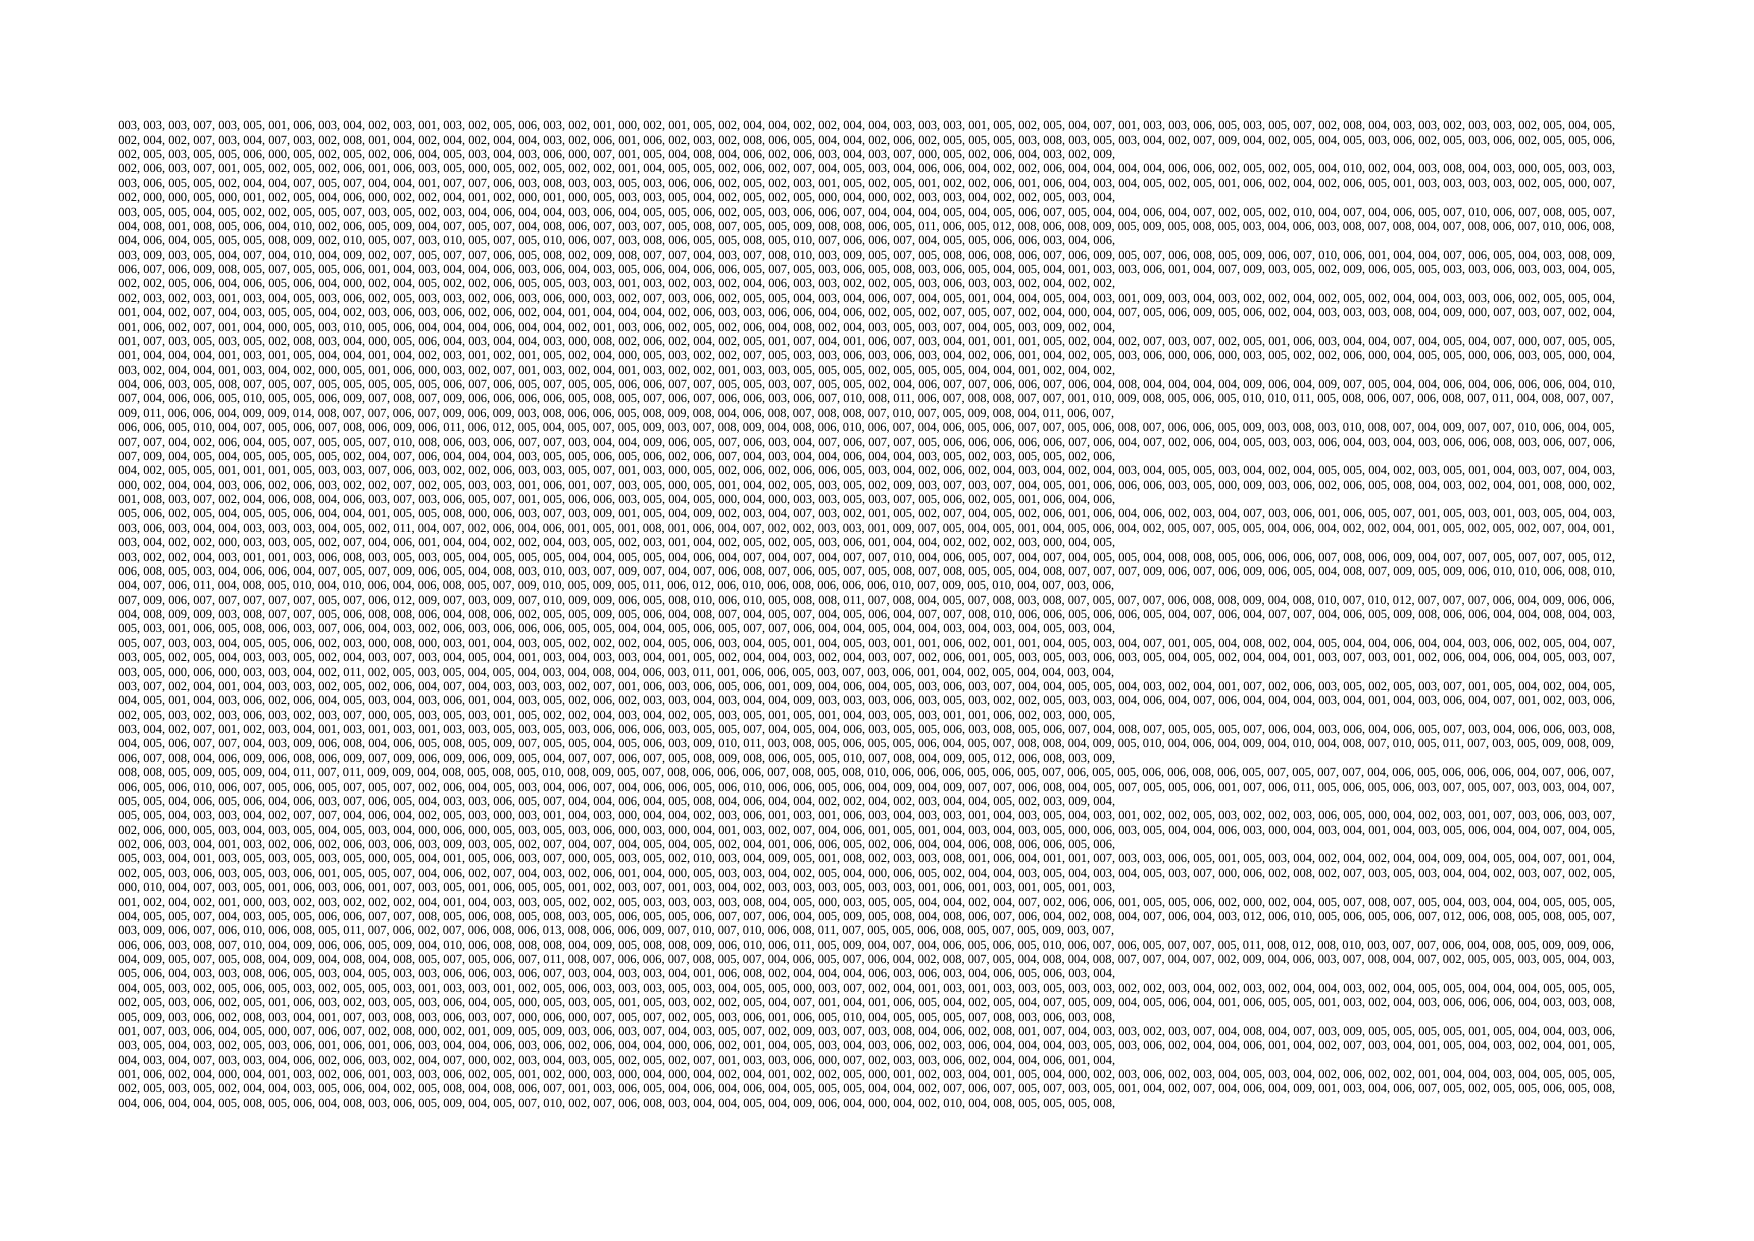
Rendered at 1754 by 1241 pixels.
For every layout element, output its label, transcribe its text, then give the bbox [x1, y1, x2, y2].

text 003, 002, 002, 004, 003, 001, 001, 003, 006, 008, 003, 005, 003, 005, 004, 005, 005, 005, 004, 004, 005, 005, 004, 006, 004, 007, 004, 007, 004, 007, 007, 010, 004, 006, 005, 007, 004, 007, 004, 005, 005, 004, 008, 008, 005, 006, 006, 006, 007, 008, 006, 009, 004, 007, 007, 005, 007, 007, 005, 012, 006, 008, 005, 003, 004, 006, 006, 004, 007, 005, 007, 009, 006, 005, 004, 008, 003, 010, 003, 007, 009, 007, 004, 007, 006, 008, 007, 006, 005, 007, 005, 008, 007, 008, 005, 005, 004, 008, 007, 007, 007, 009, 006, 007, 006, 009, 006, 005, 004, 008, 007, 009, 005, 009, 006, 010, 010, 006, 008, 010, 004, 007, 006, 011, 004, 008, 005, 010, 004, 010, 006, 004, 006, 008, 005, 007, 009, 010, 005, 009, 005, 011, 006, 012, 006, 010, 006, 008, 006, 006, 006, 010, 007, 009, 005, 010, 004, 007, 003, 006, [118, 549, 1635, 592]
text 001, 007, 003, 006, 004, 005, 000, 007, 006, 007, 002, 008, 000, 002, 001, 009, 005, 009, 003, 006, 003, 007, 004, 003, 005, 007, 002, 009, 003, 007, 003, 008, 004, 006, 002, 008, 001, 007, 004, 003, 003, 002, 003, 007, 004, 008, 004, 007, 003, 009, 005, 005, 005, 005, 001, 005, 004, 004, 003, 006, 003, 005, 004, 003, 002, 005, 003, 006, 001, 006, 001, 006, 003, 004, 004, 006, 003, 006, 002, 006, 004, 004, 000, 006, 002, 001, 004, 005, 003, 004, 003, 006, 002, 003, 006, 004, 004, 004, 003, 005, 003, 006, 002, 004, 004, 006, 001, 004, 002, 007, 003, 004, 001, 005, 004, 003, 002, 004, 001, 005, 004, 003, 004, 007, 003, 003, 004, 006, 002, 006, 003, 002, 004, 007, 000, 002, 003, 004, 003, 005, 002, 005, 002, 007, 001, 003, 003, 006, 000, 007, 002, 003, 003, 006, 002, 004, 004, 006, 001, 004, [118, 1024, 1635, 1067]
text 006, 006, 005, 010, 004, 007, 005, 006, 007, 008, 006, 009, 006, 011, 006, 012, 005, 004, 005, 007, 005, 009, 003, 007, 008, 009, 004, 008, 006, 010, 006, 007, 004, 006, 005, 006, 007, 007, 005, 006, 008, 007, 006, 006, 005, 009, 003, 008, 003, 010, 008, 007, 004, 009, 007, 007, 010, 006, 004, 005, 007, 007, 004, 002, 006, 004, 005, 007, 005, 005, 007, 010, 008, 006, 003, 006, 007, 007, 003, 004, 004, 009, 006, 005, 007, 006, 003, 004, 007, 006, 007, 007, 005, 006, 006, 006, 006, 006, 007, 006, 004, 007, 002, 006, 004, 005, 003, 003, 006, 004, 003, 004, 003, 006, 006, 008, 003, 006, 007, 006, 007, 009, 004, 005, 004, 005, 005, 005, 005, 002, 004, 007, 006, 004, 004, 004, 003, 005, 005, 006, 005, 006, 002, 006, 007, 004, 003, 004, 004, 006, 004, 004, 003, 005, 002, 003, 005, 005, 002, 006, [118, 420, 1635, 463]
text 004, 006, 003, 005, 008, 007, 005, 007, 005, 005, 005, 005, 005, 006, 007, 006, 005, 007, 005, 005, 006, 006, 007, 007, 005, 005, 003, 007, 005, 005, 002, 004, 006, 007, 007, 006, 006, 007, 006, 004, 008, 004, 004, 004, 004, 009, 006, 004, 009, 007, 005, 004, 004, 006, 004, 006, 006, 006, 004, 010, 007, 004, 006, 006, 005, 010, 005, 005, 006, 009, 007, 008, 007, 009, 006, 006, 006, 006, 005, 008, 005, 007, 006, 007, 006, 006, 003, 006, 007, 010, 008, 011, 006, 007, 008, 008, 007, 007, 001, 010, 009, 008, 005, 006, 005, 010, 010, 011, 005, 008, 006, 007, 006, 008, 007, 011, 004, 008, 007, 007, 009, 011, 006, 006, 004, 009, 009, 014, 008, 007, 007, 006, 007, 009, 006, 009, 003, 008, 006, 006, 005, 008, 009, 008, 004, 006, 008, 007, 008, 008, 007, 010, 007, 005, 009, 008, 004, 011, 006, 007, [118, 377, 1635, 420]
text 005, 006, 002, 005, 004, 005, 005, 006, 004, 004, 001, 005, 005, 008, 000, 006, 003, 007, 003, 009, 001, 005, 004, 009, 002, 003, 004, 007, 003, 002, 001, 005, 002, 007, 004, 005, 002, 006, 001, 006, 004, 006, 002, 003, 004, 007, 003, 006, 001, 006, 005, 007, 001, 005, 003, 001, 003, 005, 004, 003, 003, 006, 003, 004, 004, 003, 003, 003, 004, 005, 002, 011, 004, 007, 002, 006, 004, 006, 001, 005, 001, 008, 001, 006, 004, 007, 002, 002, 003, 003, 001, 009, 007, 005, 004, 005, 001, 004, 005, 006, 004, 002, 005, 007, 005, 005, 004, 006, 004, 002, 002, 004, 001, 005, 002, 005, 002, 007, 004, 001, 003, 004, 002, 002, 000, 003, 003, 005, 002, 007, 004, 006, 001, 004, 004, 002, 002, 004, 003, 005, 002, 003, 001, 004, 002, 005, 002, 005, 003, 006, 001, 004, 004, 002, 002, 002, 003, 000, 004, 005, [118, 506, 1635, 549]
text 001, 007, 003, 005, 003, 005, 002, 008, 003, 004, 000, 005, 006, 004, 003, 004, 004, 003, 000, 008, 002, 006, 002, 004, 002, 005, 001, 007, 004, 001, 006, 007, 003, 004, 001, 001, 001, 005, 002, 004, 002, 007, 003, 007, 002, 005, 001, 006, 003, 004, 004, 007, 004, 005, 004, 007, 000, 007, 005, 005, 001, 004, 004, 004, 001, 003, 001, 005, 004, 004, 001, 004, 002, 003, 001, 002, 001, 005, 002, 004, 000, 005, 003, 002, 002, 007, 005, 003, 003, 006, 003, 006, 003, 004, 002, 006, 001, 004, 002, 005, 003, 006, 000, 006, 000, 003, 005, 002, 002, 006, 000, 004, 005, 005, 000, 006, 003, 005, 000, 004, 003, 002, 004, 004, 001, 003, 004, 002, 000, 005, 001, 006, 000, 003, 002, 007, 001, 003, 002, 004, 001, 003, 002, 002, 001, 003, 003, 005, 005, 005, 002, 005, 005, 005, 004, 004, 001, 002, 004, 002, [118, 334, 1635, 377]
text 003, 003, 003, 007, 003, 005, 001, 006, 003, 004, 002, 003, 001, 003, 002, 005, 006, 003, 002, 001, 000, 002, 001, 005, 002, 004, 004, 002, 002, 004, 004, 003, 003, 003, 001, 005, 002, 005, 004, 007, 001, 003, 003, 006, 005, 003, 005, 007, 002, 008, 004, 003, 003, 002, 003, 003, 002, 005, 004, 005, 002, 004, 002, 007, 003, 004, 007, 003, 002, 008, 001, 004, 002, 004, 002, 004, 004, 003, 002, 006, 001, 006, 002, 003, 002, 008, 006, 005, 004, 004, 002, 006, 002, 005, 005, 005, 003, 008, 003, 005, 003, 004, 002, 007, 009, 004, 002, 005, 004, 005, 003, 006, 002, 005, 003, 006, 002, 005, 005, 006, 002, 005, 003, 005, 005, 006, 000, 005, 002, 005, 002, 006, 004, 005, 003, 004, 003, 006, 000, 007, 001, 005, 004, 008, 004, 006, 002, 006, 003, 004, 003, 007, 000, 005, 002, 006, 004, 003, 002, 009, [118, 118, 1635, 161]
text 005, 003, 004, 001, 003, 005, 003, 005, 003, 005, 000, 005, 004, 001, 005, 006, 003, 007, 000, 005, 003, 005, 002, 010, 003, 004, 009, 005, 001, 008, 002, 003, 003, 008, 001, 006, 004, 001, 001, 007, 003, 003, 006, 005, 001, 005, 003, 004, 002, 004, 002, 004, 004, 009, 004, 005, 004, 007, 001, 004, 002, 005, 003, 006, 003, 005, 003, 006, 001, 005, 005, 007, 004, 006, 002, 007, 004, 003, 002, 006, 001, 004, 000, 005, 003, 003, 004, 002, 005, 004, 000, 006, 005, 002, 004, 004, 003, 005, 004, 003, 004, 005, 003, 007, 000, 006, 002, 008, 002, 007, 003, 005, 003, 004, 004, 002, 003, 007, 002, 005, 000, 010, 004, 007, 003, 005, 001, 006, 003, 006, 001, 007, 003, 005, 001, 006, 005, 005, 001, 002, 003, 007, 001, 003, 004, 002, 003, 003, 003, 005, 003, 003, 001, 006, 001, 003, 001, 005, 001, 003, [118, 851, 1635, 894]
text 002, 006, 003, 007, 001, 005, 002, 005, 002, 006, 001, 006, 003, 005, 000, 005, 002, 005, 002, 002, 001, 004, 005, 005, 002, 006, 002, 007, 004, 005, 003, 004, 006, 006, 004, 002, 002, 006, 004, 004, 004, 004, 006, 006, 002, 005, 002, 005, 004, 010, 002, 004, 003, 008, 004, 003, 000, 005, 003, 003, 003, 006, 005, 005, 002, 004, 004, 007, 005, 007, 004, 004, 001, 007, 007, 006, 003, 008, 003, 003, 005, 003, 006, 006, 002, 005, 002, 003, 001, 005, 002, 005, 001, 002, 002, 006, 001, 006, 004, 003, 004, 005, 002, 005, 001, 006, 002, 004, 002, 006, 005, 001, 003, 003, 003, 003, 002, 005, 000, 007, 002, 000, 000, 005, 000, 001, 002, 005, 004, 006, 000, 002, 002, 004, 001, 002, 000, 001, 000, 005, 003, 003, 005, 004, 002, 005, 002, 005, 000, 004, 000, 002, 003, 003, 004, 002, 002, 005, 003, 004, [118, 161, 1635, 204]
text 003, 009, 003, 005, 004, 007, 004, 010, 004, 009, 002, 007, 005, 007, 007, 006, 005, 008, 002, 009, 008, 007, 007, 004, 003, 007, 008, 010, 003, 009, 005, 007, 005, 008, 006, 008, 006, 007, 006, 009, 005, 007, 006, 008, 005, 009, 006, 007, 010, 006, 001, 004, 004, 007, 006, 005, 004, 003, 008, 009, 006, 007, 006, 009, 008, 005, 007, 005, 005, 006, 001, 004, 003, 004, 004, 006, 003, 006, 004, 003, 005, 006, 004, 006, 006, 005, 007, 005, 003, 006, 005, 008, 003, 006, 005, 004, 005, 004, 001, 003, 003, 006, 001, 004, 007, 009, 003, 005, 002, 009, 006, 005, 005, 003, 003, 006, 003, 003, 004, 005, 002, 002, 005, 006, 004, 006, 005, 006, 004, 000, 002, 004, 005, 002, 002, 006, 005, 005, 003, 003, 001, 003, 002, 003, 002, 004, 006, 003, 003, 002, 002, 005, 003, 006, 003, 003, 002, 004, 002, 002, [118, 247, 1635, 291]
text 002, 003, 002, 003, 001, 003, 004, 005, 003, 006, 002, 005, 003, 003, 002, 006, 003, 006, 000, 003, 002, 007, 003, 006, 002, 005, 005, 004, 003, 004, 006, 007, 004, 005, 001, 004, 004, 005, 004, 003, 001, 009, 003, 004, 003, 002, 002, 004, 002, 005, 002, 004, 004, 003, 003, 006, 002, 005, 005, 004, 001, 004, 002, 007, 004, 003, 005, 005, 004, 002, 003, 006, 003, 006, 002, 006, 002, 004, 001, 004, 004, 004, 002, 006, 003, 003, 006, 006, 004, 006, 002, 005, 002, 007, 005, 007, 002, 004, 000, 004, 007, 005, 006, 009, 005, 006, 002, 004, 003, 003, 003, 008, 004, 009, 000, 007, 003, 007, 002, 004, 001, 006, 002, 007, 001, 004, 000, 005, 003, 010, 005, 006, 004, 004, 004, 006, 004, 004, 002, 001, 003, 006, 002, 005, 002, 006, 004, 008, 002, 004, 003, 005, 003, 007, 004, 005, 003, 009, 002, 004, [118, 291, 1635, 334]
text 003, 004, 002, 007, 001, 002, 003, 004, 001, 003, 001, 003, 001, 003, 003, 005, 003, 005, 003, 006, 006, 006, 003, 005, 005, 007, 004, 005, 004, 006, 003, 005, 005, 006, 003, 008, 005, 006, 007, 004, 008, 007, 005, 005, 005, 007, 006, 004, 003, 006, 004, 006, 005, 007, 003, 004, 006, 006, 003, 008, 004, 005, 006, 007, 007, 004, 003, 009, 006, 008, 004, 006, 005, 008, 005, 009, 007, 005, 005, 004, 005, 006, 003, 009, 010, 011, 003, 008, 005, 006, 005, 005, 006, 004, 005, 007, 008, 008, 004, 009, 005, 010, 004, 006, 004, 009, 004, 010, 004, 008, 007, 010, 005, 011, 007, 003, 005, 009, 008, 009, 006, 007, 008, 004, 006, 009, 006, 008, 006, 009, 007, 009, 006, 009, 006, 009, 005, 004, 007, 007, 006, 007, 005, 008, 009, 008, 006, 005, 005, 010, 007, 008, 004, 009, 005, 012, 006, 008, 003, 009, [118, 722, 1635, 765]
text 001, 006, 002, 004, 000, 004, 001, 003, 002, 006, 001, 003, 003, 006, 002, 005, 001, 002, 000, 003, 000, 004, 000, 004, 002, 004, 001, 002, 002, 005, 000, 001, 002, 003, 004, 001, 005, 004, 000, 002, 003, 006, 002, 003, 004, 005, 003, 004, 002, 006, 002, 002, 001, 004, 004, 003, 004, 005, 005, 005, 002, 005, 003, 005, 002, 004, 004, 003, 005, 006, 004, 002, 005, 008, 004, 008, 006, 007, 001, 003, 006, 005, 004, 006, 004, 006, 004, 005, 005, 005, 004, 004, 002, 007, 006, 007, 005, 007, 003, 005, 001, 004, 002, 007, 004, 006, 004, 009, 001, 003, 004, 006, 007, 005, 002, 005, 005, 006, 005, 008, 004, 006, 004, 004, 005, 008, 005, 006, 004, 008, 003, 006, 005, 009, 004, 005, 007, 010, 002, 007, 006, 008, 003, 004, 004, 005, 004, 009, 006, 004, 000, 004, 002, 010, 004, 008, 005, 005, 005, 008, [118, 1067, 1635, 1110]
text 007, 009, 006, 007, 007, 007, 007, 007, 005, 007, 006, 012, 009, 007, 003, 009, 007, 010, 009, 009, 006, 005, 008, 010, 006, 010, 005, 008, 008, 011, 007, 008, 004, 005, 007, 008, 003, 008, 007, 005, 007, 007, 006, 008, 008, 009, 004, 008, 010, 007, 010, 012, 007, 007, 007, 006, 004, 009, 006, 006, 004, 008, 009, 009, 003, 008, 007, 007, 005, 006, 008, 008, 006, 004, 008, 006, 002, 005, 005, 009, 005, 006, 004, 008, 007, 004, 005, 007, 004, 005, 006, 004, 007, 007, 008, 010, 006, 006, 005, 006, 006, 005, 004, 007, 006, 004, 007, 007, 004, 006, 005, 009, 008, 006, 006, 004, 004, 008, 004, 003, 005, 003, 001, 006, 005, 008, 006, 003, 007, 006, 004, 003, 002, 006, 003, 006, 006, 006, 005, 005, 004, 004, 005, 006, 005, 007, 007, 006, 004, 004, 005, 004, 004, 003, 004, 003, 004, 005, 003, 004, [118, 592, 1635, 636]
text 004, 005, 003, 002, 005, 006, 005, 003, 002, 005, 005, 003, 001, 003, 003, 001, 002, 005, 006, 003, 003, 003, 005, 003, 004, 005, 005, 000, 003, 007, 002, 004, 001, 003, 001, 003, 003, 005, 003, 003, 002, 002, 003, 004, 002, 003, 002, 004, 004, 003, 002, 004, 005, 005, 004, 004, 004, 005, 005, 005, 002, 005, 003, 006, 002, 005, 001, 006, 003, 002, 003, 005, 003, 006, 004, 005, 000, 005, 003, 005, 001, 005, 003, 002, 002, 005, 004, 007, 001, 004, 001, 006, 005, 004, 002, 005, 004, 007, 005, 009, 004, 005, 006, 004, 001, 006, 005, 005, 001, 003, 002, 004, 003, 006, 006, 006, 004, 003, 003, 008, 005, 009, 003, 006, 002, 008, 003, 004, 001, 007, 003, 008, 003, 006, 003, 007, 000, 006, 000, 007, 005, 007, 002, 005, 003, 006, 001, 006, 005, 010, 004, 005, 005, 005, 007, 008, 003, 006, 003, 008, [118, 981, 1635, 1024]
text 008, 008, 005, 009, 005, 009, 004, 011, 007, 011, 009, 009, 004, 008, 005, 008, 005, 010, 008, 009, 005, 007, 008, 006, 006, 006, 007, 008, 005, 008, 010, 006, 006, 006, 005, 006, 005, 007, 006, 005, 005, 006, 006, 008, 006, 005, 007, 005, 007, 007, 004, 006, 005, 006, 006, 006, 004, 007, 006, 007, 006, 005, 006, 010, 006, 007, 005, 006, 005, 007, 005, 007, 002, 006, 004, 005, 003, 004, 006, 007, 004, 006, 006, 005, 006, 010, 006, 006, 005, 006, 004, 009, 004, 009, 007, 007, 006, 008, 004, 005, 007, 005, 005, 006, 001, 007, 006, 011, 005, 006, 005, 006, 003, 007, 005, 007, 003, 003, 004, 007, 005, 005, 004, 006, 005, 006, 004, 006, 003, 007, 006, 005, 004, 003, 003, 006, 005, 007, 004, 004, 006, 004, 005, 008, 004, 006, 004, 004, 002, 002, 004, 002, 003, 004, 004, 005, 002, 003, 009, 004, [118, 765, 1635, 808]
text 003, 005, 005, 004, 005, 002, 002, 005, 005, 007, 003, 005, 002, 003, 004, 006, 004, 004, 003, 006, 004, 005, 005, 006, 002, 005, 003, 006, 006, 007, 004, 004, 004, 005, 004, 005, 006, 007, 005, 004, 004, 006, 004, 007, 002, 005, 002, 010, 004, 007, 004, 006, 005, 007, 010, 006, 007, 008, 005, 007, 004, 008, 001, 008, 005, 006, 004, 010, 002, 006, 005, 009, 004, 007, 005, 007, 004, 008, 006, 007, 003, 007, 005, 008, 007, 005, 005, 009, 008, 008, 006, 005, 011, 006, 005, 012, 008, 006, 008, 009, 005, 009, 005, 008, 005, 003, 004, 006, 003, 008, 007, 008, 004, 007, 008, 006, 007, 010, 006, 008, 004, 006, 004, 005, 005, 005, 008, 009, 002, 010, 005, 007, 003, 010, 005, 007, 005, 010, 006, 007, 003, 008, 006, 005, 005, 008, 005, 010, 007, 006, 006, 007, 004, 005, 005, 006, 006, 003, 004, 006, [118, 204, 1635, 247]
text 003, 007, 002, 004, 001, 004, 003, 003, 002, 005, 002, 006, 004, 007, 004, 003, 003, 003, 002, 007, 001, 006, 003, 006, 005, 006, 001, 009, 004, 006, 004, 005, 003, 006, 003, 007, 004, 004, 005, 005, 004, 003, 002, 004, 001, 007, 002, 006, 003, 005, 002, 005, 003, 007, 001, 005, 004, 002, 004, 005, 004, 005, 001, 004, 003, 006, 002, 006, 004, 005, 003, 004, 003, 006, 001, 004, 003, 005, 002, 006, 002, 003, 003, 004, 003, 004, 004, 009, 003, 003, 003, 006, 003, 005, 003, 002, 002, 005, 003, 003, 004, 006, 004, 007, 006, 004, 004, 004, 003, 004, 001, 004, 003, 006, 004, 007, 001, 002, 003, 006, 002, 005, 003, 002, 003, 006, 003, 002, 003, 007, 000, 005, 003, 005, 003, 001, 005, 002, 002, 004, 003, 004, 002, 005, 003, 005, 001, 005, 001, 004, 003, 005, 003, 001, 001, 006, 002, 003, 000, 005, [118, 679, 1635, 722]
text 001, 002, 004, 002, 001, 000, 003, 002, 003, 002, 002, 002, 004, 001, 004, 003, 003, 005, 002, 002, 005, 003, 003, 003, 003, 008, 004, 005, 000, 003, 005, 005, 004, 004, 002, 004, 007, 002, 006, 006, 001, 005, 005, 006, 002, 000, 002, 004, 005, 007, 008, 007, 005, 004, 003, 004, 004, 005, 005, 005, 004, 005, 005, 007, 004, 003, 005, 005, 006, 006, 007, 007, 008, 005, 006, 008, 005, 008, 003, 005, 006, 005, 005, 006, 007, 007, 006, 004, 005, 009, 005, 008, 004, 008, 006, 007, 006, 004, 002, 008, 004, 007, 006, 004, 003, 012, 006, 010, 005, 006, 005, 006, 007, 012, 006, 008, 005, 008, 005, 007, 003, 009, 006, 007, 006, 010, 006, 008, 005, 011, 007, 006, 002, 007, 006, 008, 006, 013, 008, 006, 006, 009, 007, 010, 007, 010, 006, 008, 011, 007, 005, 005, 006, 008, 005, 007, 005, 009, 003, 007, [118, 894, 1635, 937]
text 006, 006, 003, 008, 007, 010, 004, 009, 006, 006, 005, 009, 004, 010, 006, 008, 008, 008, 004, 009, 005, 008, 008, 009, 006, 010, 006, 011, 005, 009, 004, 007, 004, 006, 005, 006, 005, 010, 006, 007, 006, 005, 007, 007, 005, 011, 008, 012, 008, 010, 003, 007, 007, 006, 004, 008, 005, 009, 009, 006, 004, 009, 005, 007, 005, 008, 004, 009, 004, 008, 004, 008, 005, 007, 005, 006, 007, 011, 008, 007, 006, 006, 007, 008, 005, 007, 004, 006, 005, 007, 006, 004, 002, 008, 007, 005, 004, 008, 004, 008, 007, 007, 004, 007, 002, 009, 004, 006, 003, 007, 008, 004, 007, 002, 005, 005, 003, 005, 004, 003, 005, 006, 004, 003, 003, 008, 006, 005, 003, 004, 005, 003, 003, 006, 006, 003, 006, 007, 003, 004, 003, 003, 004, 001, 006, 008, 002, 004, 004, 004, 006, 003, 006, 003, 004, 006, 005, 006, 003, 004, [118, 937, 1635, 981]
text 004, 002, 005, 005, 001, 001, 001, 005, 003, 003, 007, 006, 003, 002, 002, 006, 003, 003, 005, 007, 001, 003, 000, 005, 002, 006, 002, 006, 006, 005, 003, 004, 002, 006, 002, 004, 003, 004, 002, 004, 003, 004, 005, 005, 003, 004, 002, 004, 005, 005, 004, 002, 003, 005, 001, 004, 003, 007, 004, 003, 000, 002, 004, 004, 003, 006, 002, 006, 003, 002, 002, 007, 002, 005, 003, 003, 001, 006, 001, 007, 003, 005, 000, 005, 001, 004, 002, 005, 003, 005, 002, 009, 003, 007, 003, 007, 004, 005, 001, 006, 006, 006, 003, 005, 000, 009, 003, 006, 002, 006, 005, 008, 004, 003, 002, 004, 001, 008, 000, 002, 001, 008, 003, 007, 002, 004, 006, 008, 004, 006, 003, 007, 003, 006, 005, 007, 001, 005, 006, 006, 003, 005, 004, 005, 000, 004, 000, 003, 003, 005, 003, 007, 005, 006, 002, 005, 001, 006, 004, 006, [118, 463, 1635, 506]
text 005, 005, 004, 003, 003, 004, 002, 007, 007, 004, 006, 004, 002, 005, 003, 000, 003, 001, 004, 003, 000, 004, 004, 002, 003, 006, 001, 003, 001, 006, 003, 004, 003, 003, 001, 004, 003, 005, 004, 003, 001, 002, 002, 005, 003, 002, 002, 003, 006, 005, 000, 004, 002, 003, 001, 007, 003, 006, 003, 007, 002, 006, 000, 005, 003, 004, 003, 005, 004, 005, 003, 004, 000, 006, 000, 005, 003, 005, 003, 006, 000, 003, 000, 004, 001, 003, 002, 007, 004, 006, 001, 005, 001, 004, 003, 004, 003, 005, 000, 006, 003, 005, 004, 004, 006, 003, 000, 004, 003, 004, 001, 004, 003, 005, 006, 004, 004, 007, 004, 005, 002, 006, 003, 004, 001, 003, 002, 006, 002, 006, 003, 006, 003, 009, 003, 005, 002, 007, 004, 007, 004, 005, 004, 005, 002, 004, 001, 006, 006, 005, 002, 006, 004, 004, 006, 008, 006, 006, 005, 006, [118, 808, 1635, 851]
text 005, 007, 003, 003, 004, 005, 005, 006, 002, 003, 000, 008, 000, 003, 001, 004, 003, 005, 002, 002, 002, 004, 005, 006, 003, 004, 005, 001, 004, 005, 003, 001, 001, 006, 002, 001, 001, 004, 005, 003, 004, 007, 001, 005, 004, 008, 002, 004, 005, 004, 004, 006, 004, 004, 003, 006, 002, 005, 004, 007, 003, 005, 002, 005, 004, 003, 003, 005, 002, 004, 003, 007, 003, 004, 005, 004, 001, 003, 004, 003, 003, 004, 001, 005, 002, 004, 004, 003, 002, 004, 003, 007, 002, 006, 001, 005, 003, 005, 003, 006, 003, 005, 004, 005, 002, 004, 004, 001, 003, 007, 003, 001, 002, 006, 004, 006, 004, 005, 003, 007, 003, 005, 000, 006, 000, 003, 003, 004, 002, 011, 002, 005, 003, 005, 004, 005, 004, 003, 004, 008, 004, 006, 003, 011, 001, 006, 006, 005, 003, 007, 003, 006, 001, 004, 002, 005, 004, 004, 003, 004, [118, 636, 1635, 679]
